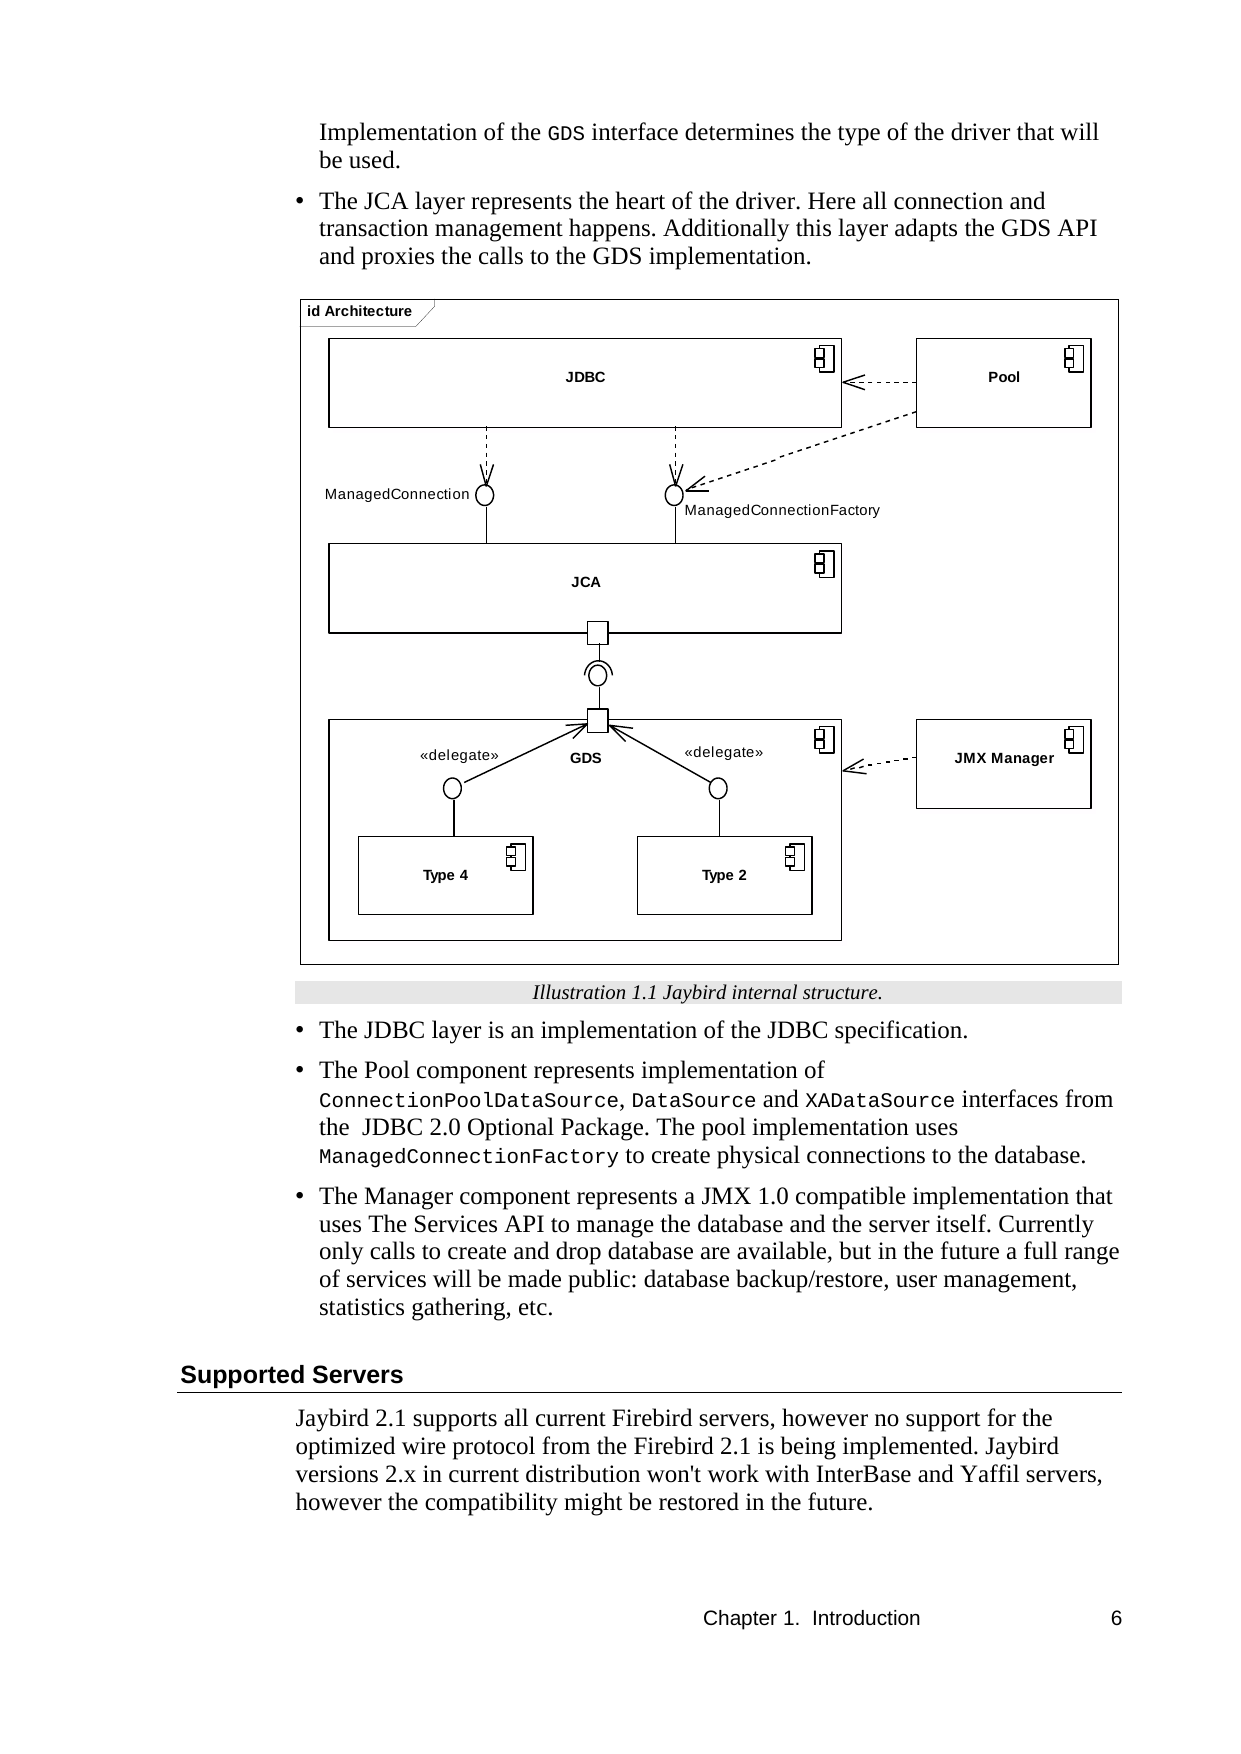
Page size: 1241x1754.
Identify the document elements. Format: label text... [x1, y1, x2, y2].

list The JDBC layer is an implementation of the JDBC specification. [295, 1004, 1122, 1044]
list The Pool component represents implementation of ConnectionPoolDataSource, DataSource and XADataSource interfaces from the JDBC 2.0 Optional Package. The pool implementation uses ManagedConnectionFactory to create physical connections to the database. [295, 1056, 1122, 1169]
text Jaybird 2.1 supports all current Firebird servers, however no support for the optimized wire protocol from the Firebird 2.1 is being implemented. Jaybird versions 2.x in current distribution won't work with InterBase and Yaffil servers, however the compatibility might be restored in the future. [295, 1404, 1122, 1515]
subtitle Supported Servers [177, 1358, 1122, 1392]
list The JCA layer represents the heart of the driver. Here all connection and transaction management happens. Additionally this layer adapts the GDS API and proxies the calls to the GDS implementation. [295, 187, 1122, 270]
list The JDBC layer is an implementation of the JDBC specification. [295, 282, 1122, 981]
list The Manager component represents a JMX 1.0 compatible implementation that uses The Services API to manage the database and the server itself. Currently only calls to create and drop database are available, but in the future a full range of services will be made public: database backup/restore, user management, statistics gathering, etc. [295, 1182, 1122, 1321]
list Illustration 1.1 Jaybird internal structure. [295, 981, 1122, 1004]
list Implementation of the GDS interface determines the type of the driver that will be used. [295, 118, 1122, 174]
